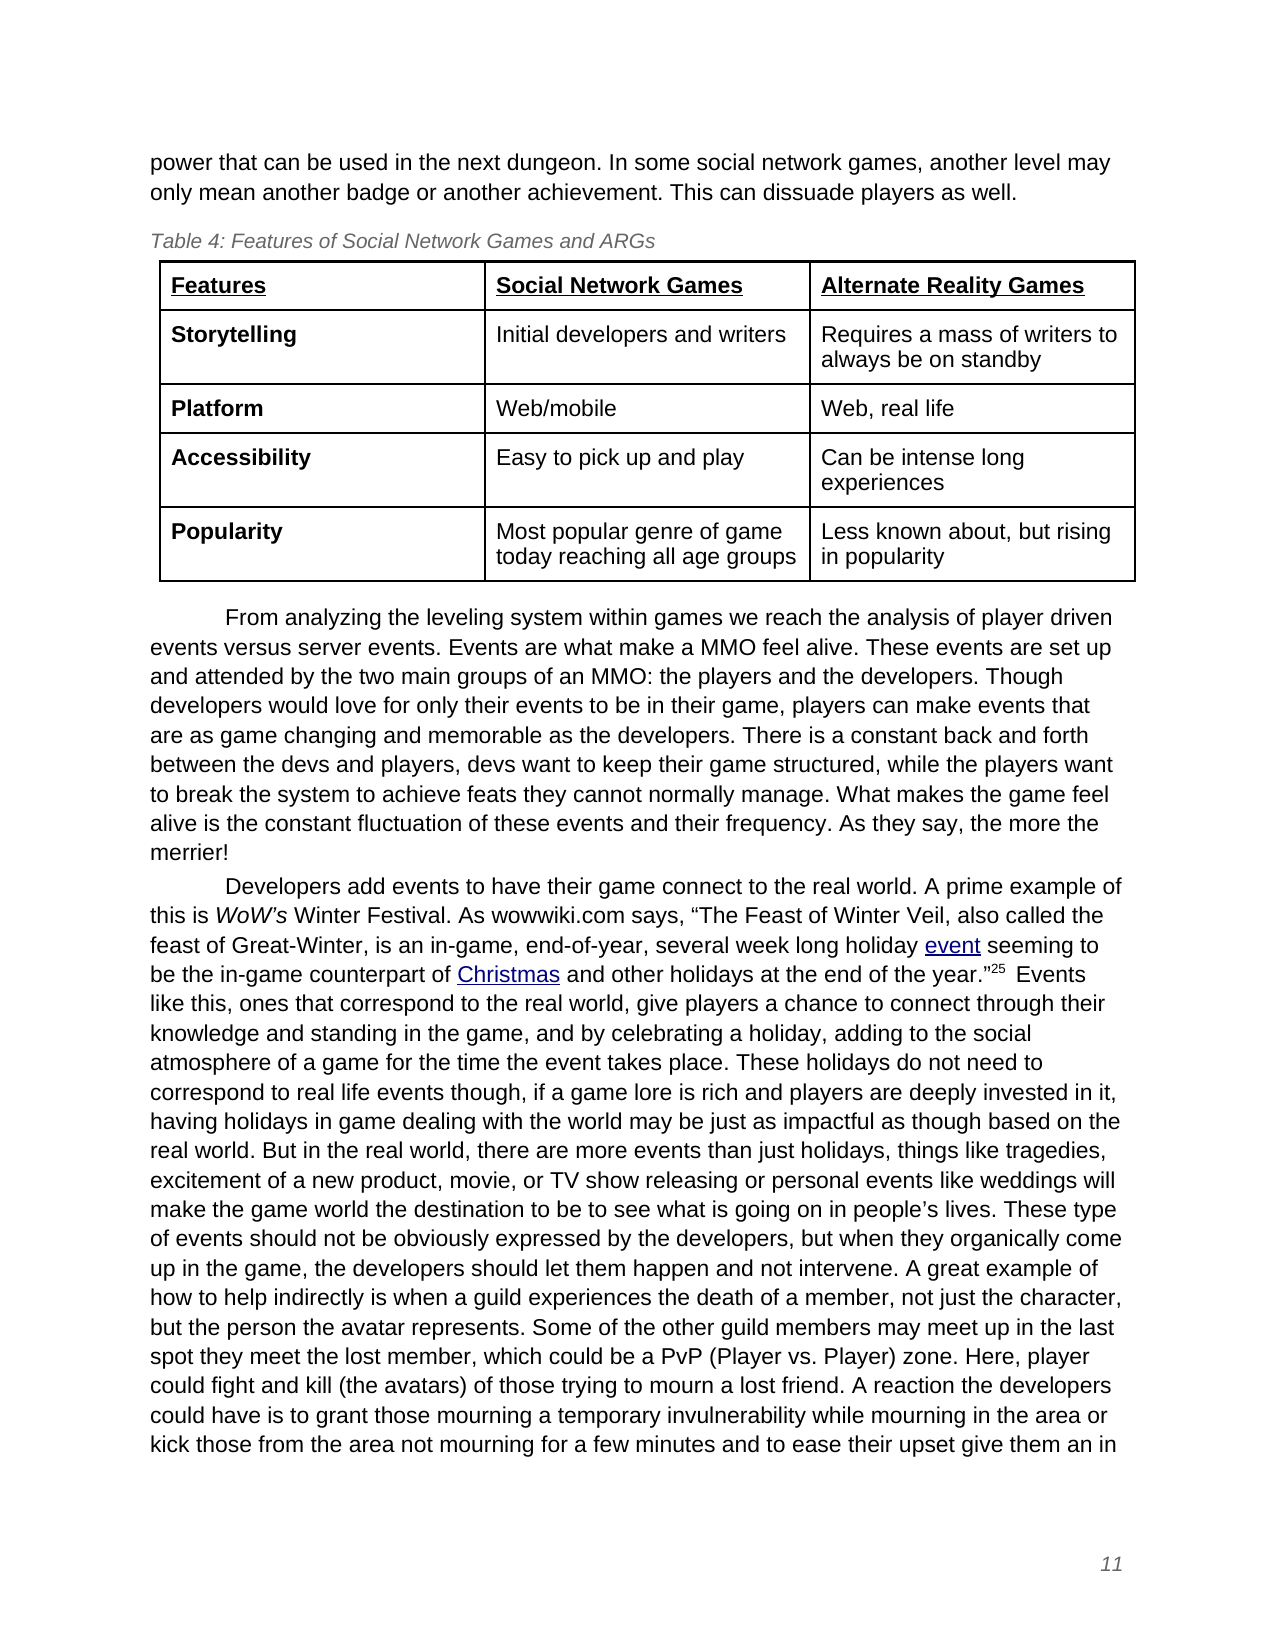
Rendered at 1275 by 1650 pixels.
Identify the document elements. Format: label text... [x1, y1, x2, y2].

table_header Alternate Reality Games [811, 263, 1134, 309]
table_cell Initial developers and writers [486, 311, 809, 383]
table_header Features [161, 263, 484, 309]
table_header Social Network Games [486, 263, 809, 309]
table_cell Web, real life [811, 385, 1134, 432]
table_cell Accessibility [161, 434, 484, 506]
table_cell Requires a mass of writers to always be on standby [811, 311, 1134, 383]
table_cell Easy to pick up and play [486, 434, 809, 506]
table_cell Less known about, but rising in popularity [811, 508, 1134, 580]
subtitle From analyzing the leveling system within games we reach the analysis of player driven events versus server events. Events are what make a MMO feel alive. These events are set up and attended by the two main groups of an MMO: the players and the developers. Though developers would love for only their events to be in their game, players can make events that are as game changing and memorable as the developers. There is a constant back and forth between the devs and players, devs want to keep their game structured, while the players want to break the system to achieve feats they cannot normally manage. What makes the game feel alive is the constant fluctuation of these events and their frequency. As they say, the more the merrier! [150, 605, 1125, 866]
subtitle Table 4: Features of Social Network Games and ARGs [150, 229, 1125, 253]
table_cell Storytelling [161, 311, 484, 383]
table_cell Platform [161, 385, 484, 432]
table_cell Web/mobile [486, 385, 809, 432]
table_cell Popularity [161, 508, 484, 580]
table_cell Can be intense long experiences [811, 434, 1134, 506]
text power that can be used in the next dungeon. In some social network games, another level may only mean another badge or another achievement. This can dissuade players as well. [150, 150, 1125, 205]
table_cell Most popular genre of game today reaching all age groups [486, 508, 809, 580]
text Developers add events to have their game connect to the real world. A prime example of this is WoW’s Winter Festival. As wowwiki.com says, “The Feast of Winter Veil, also called the feast of Great-Winter, is an in-game, end-of-year, several week long holiday event seeming to be the in-game counterpart of Christmas and other holidays at the end of the year.”25 Events like this, ones that correspond to the real world, give players a chance to connect through their knowledge and standing in the game, and by celebrating a holiday, adding to the social atmosphere of a game for the time the event takes place. These holidays do not need to correspond to real life events though, if a game lore is rich and players are deeply invested in it, having holidays in game dealing with the world may be just as impactful as though based on the real world. But in the real world, there are more events than just holidays, things like tragedies, excitement of a new product, movie, or TV show releasing or personal events like weddings will make the game world the destination to be to see what is going on in people’s lives. These type of events should not be obviously expressed by the developers, but when they organically come up in the game, the developers should let them happen and not intervene. A great example of how to help indirectly is when a guild experiences the death of a member, not just the character, but the person the avatar represents. Some of the other guild members may meet up in the last spot they meet the lost member, which could be a PvP (Player vs. Player) zone. Here, player could fight and kill (the avatars) of those trying to mourn a lost friend. A reaction the developers could have is to grant those mourning a temporary invulnerability while mourning in the area or kick those from the area not mourning for a few minutes and to ease their upset give them an in [150, 873, 1125, 1457]
